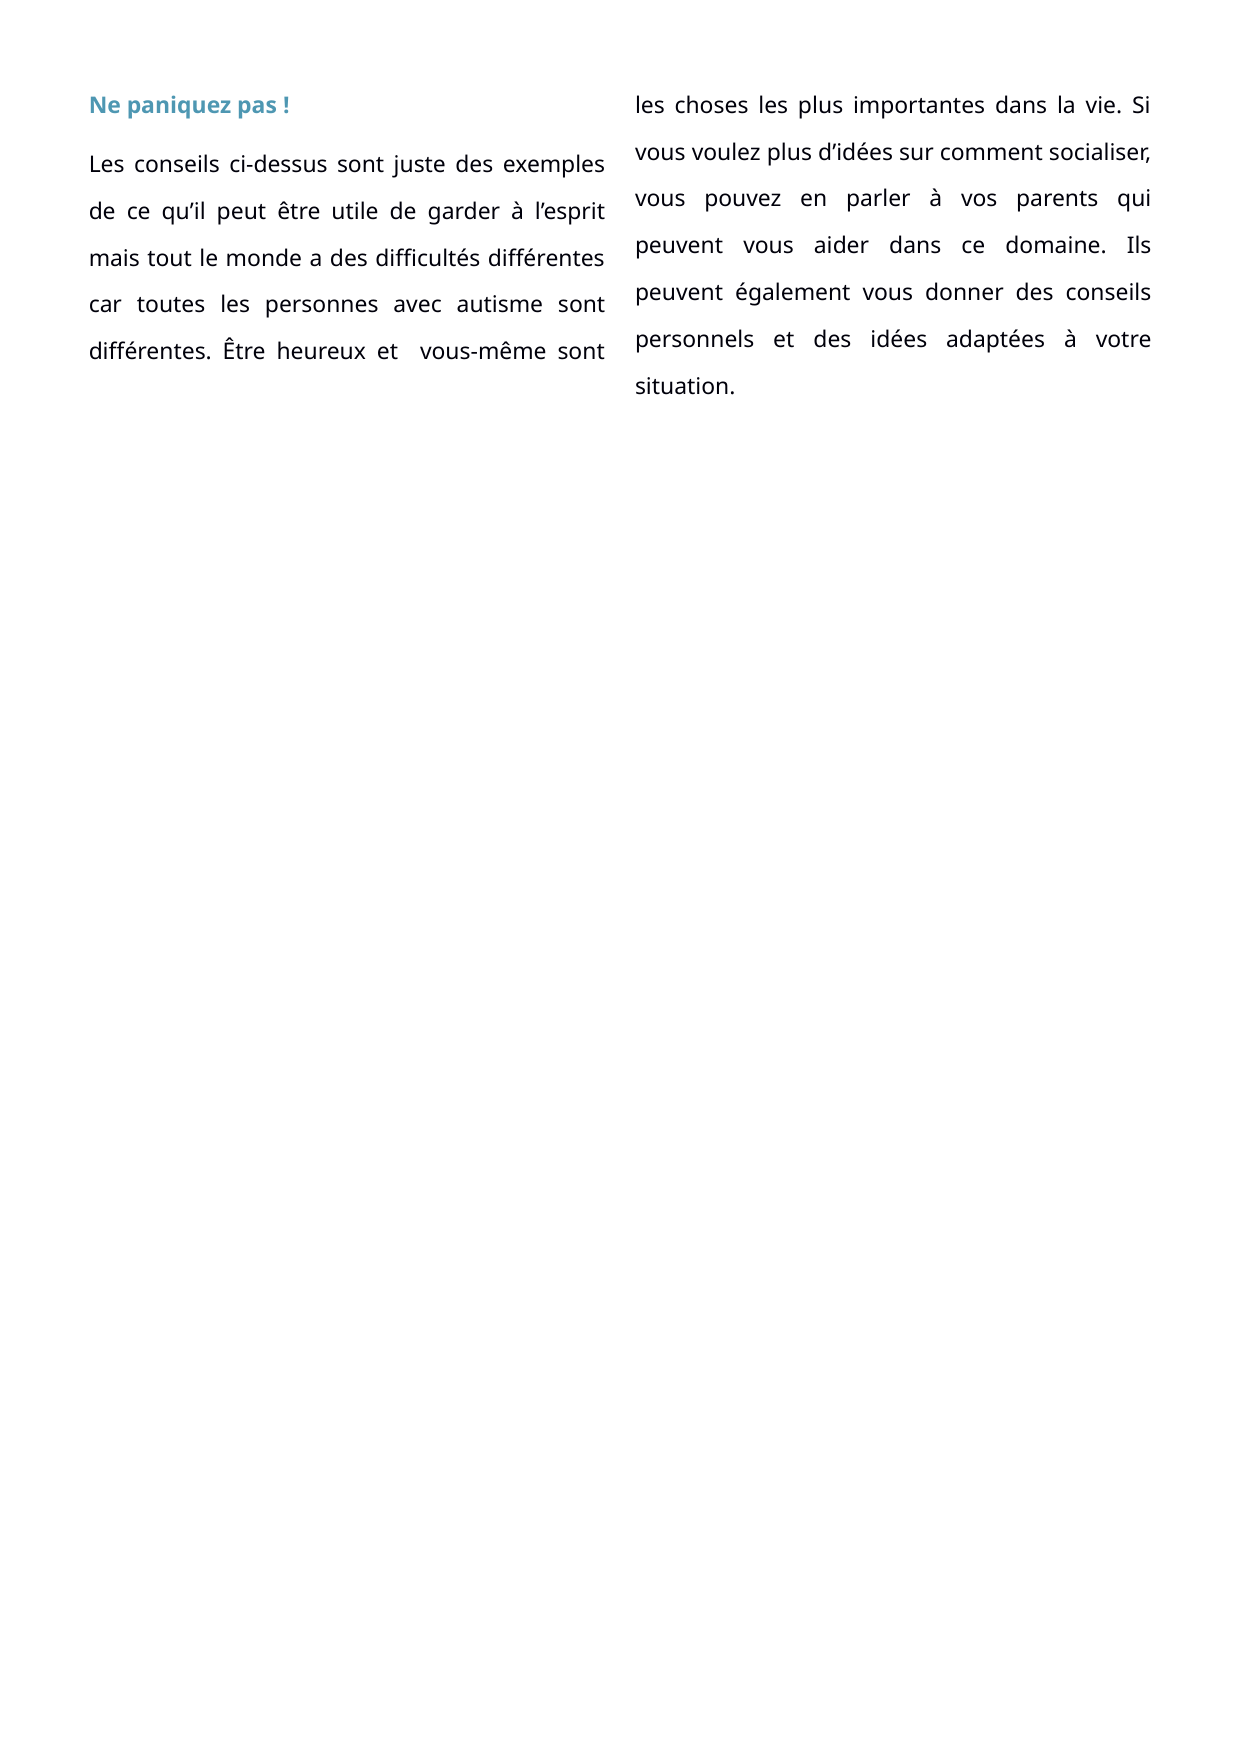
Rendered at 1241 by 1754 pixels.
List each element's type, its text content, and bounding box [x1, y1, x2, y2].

text Les conseils ci-dessus sont juste des exemples de ce qu’il peut être utile de garder à l’esprit mais tout le monde a des difficultés différentes car toutes les personnes avec autisme sont différentes. Être heureux et vous-même sont [88, 148, 605, 367]
text les choses les plus importantes dans la vie. Si vous voulez plus d’idées sur comment socialiser, vous pouvez en parler à vos parents qui peuvent vous aider dans ce domaine. Ils peuvent également vous donner des conseils personnels et des idées adaptées à votre situation. [635, 88, 1152, 401]
subtitle Ne paniquez pas ! [88, 88, 605, 120]
